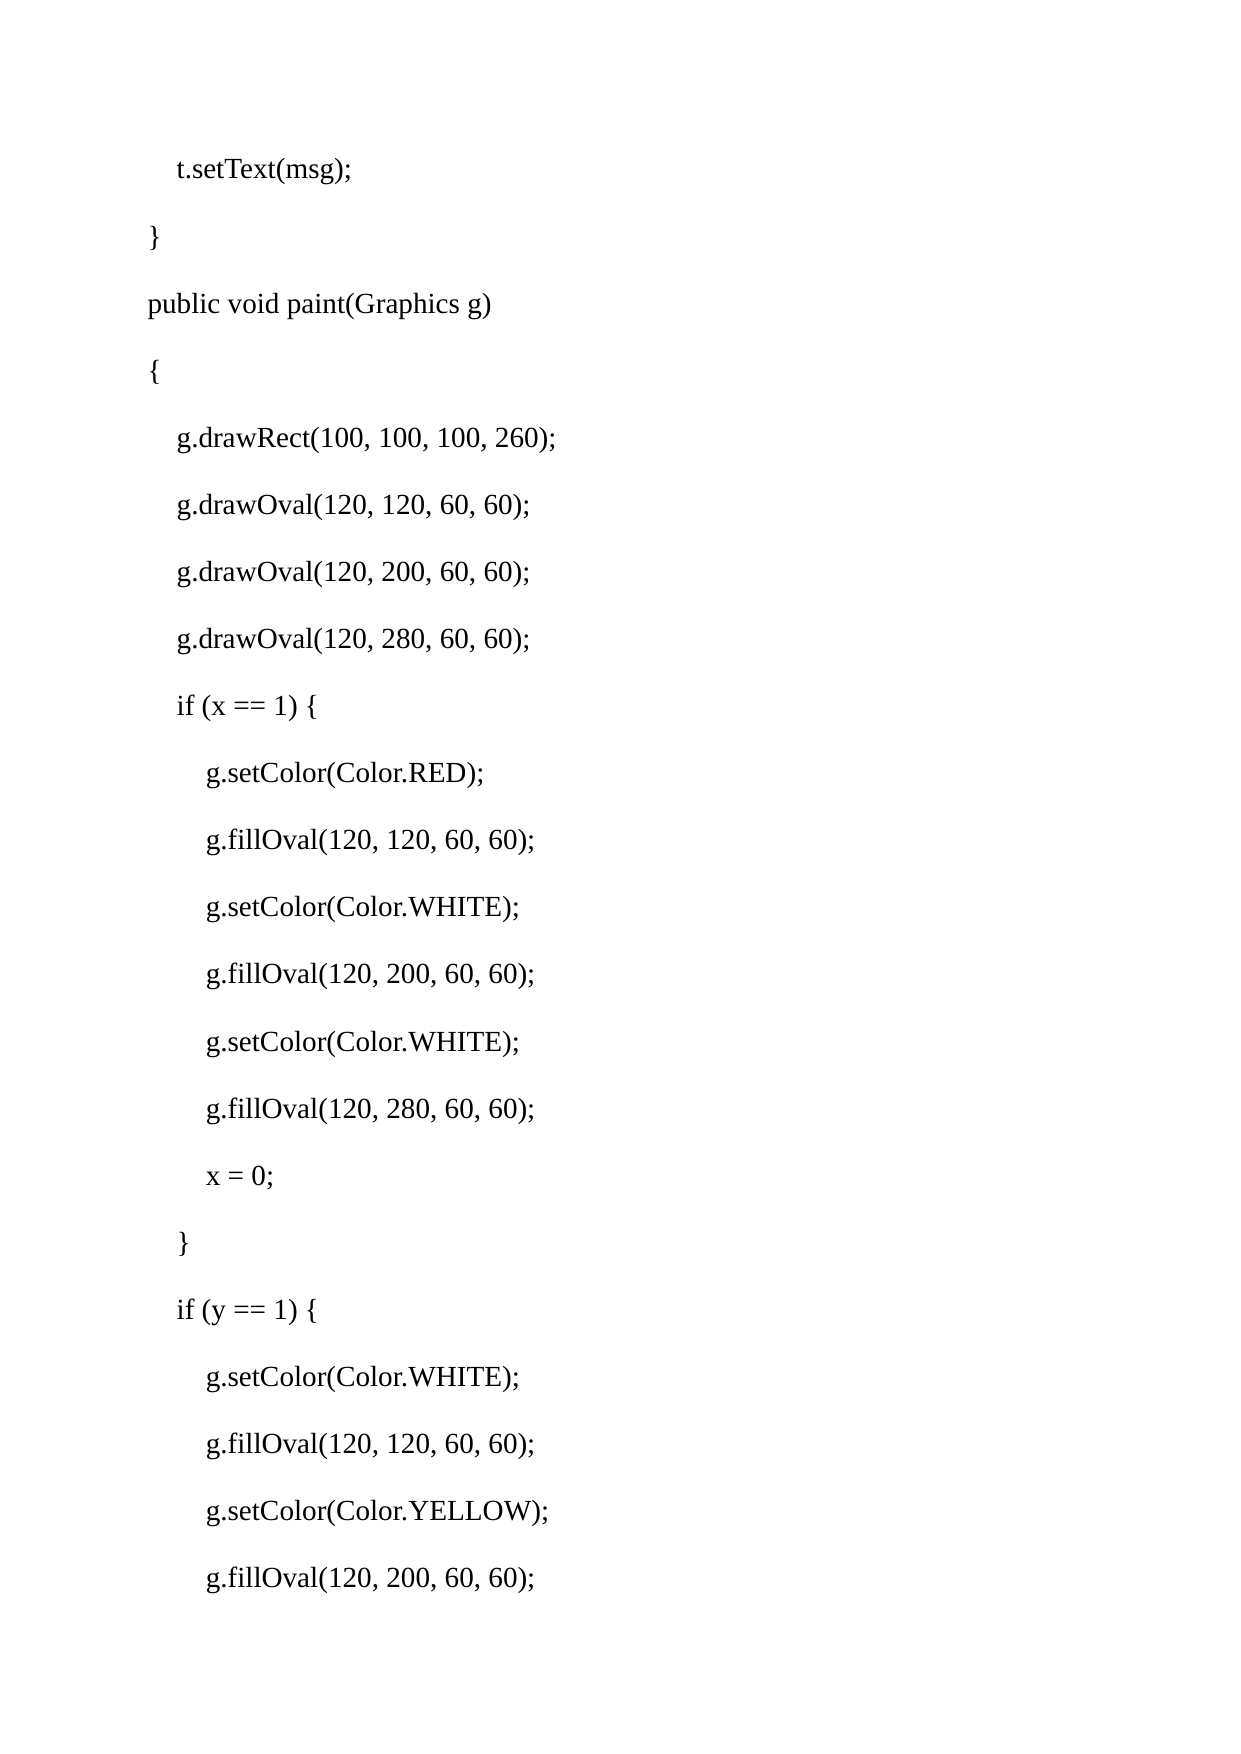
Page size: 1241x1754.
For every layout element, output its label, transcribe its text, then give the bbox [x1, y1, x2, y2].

text g.fillOval(120, 200, 60, 60); [118, 1560, 1122, 1594]
text if (x == 1) { [118, 688, 1122, 722]
text t.setText(msg); [118, 152, 1122, 185]
text public void paint(Graphics g) [118, 286, 1122, 319]
text g.drawOval(120, 200, 60, 60); [118, 554, 1122, 588]
text g.fillOval(120, 120, 60, 60); [118, 822, 1122, 856]
text x = 0; [118, 1158, 1122, 1191]
text { [118, 353, 1122, 386]
text g.setColor(Color.WHITE); [118, 889, 1122, 923]
text g.setColor(Color.WHITE); [118, 1024, 1122, 1057]
text g.setColor(Color.WHITE); [118, 1359, 1122, 1393]
text g.fillOval(120, 120, 60, 60); [118, 1426, 1122, 1460]
text } [118, 219, 1122, 252]
text g.setColor(Color.RED); [118, 755, 1122, 789]
text g.drawOval(120, 280, 60, 60); [118, 621, 1122, 655]
text g.drawOval(120, 120, 60, 60); [118, 487, 1122, 521]
text } [118, 1225, 1122, 1258]
text g.fillOval(120, 200, 60, 60); [118, 957, 1122, 990]
text g.setColor(Color.YELLOW); [118, 1493, 1122, 1527]
text if (y == 1) { [118, 1292, 1122, 1326]
text g.drawRect(100, 100, 100, 260); [118, 420, 1122, 453]
text g.fillOval(120, 280, 60, 60); [118, 1091, 1122, 1124]
